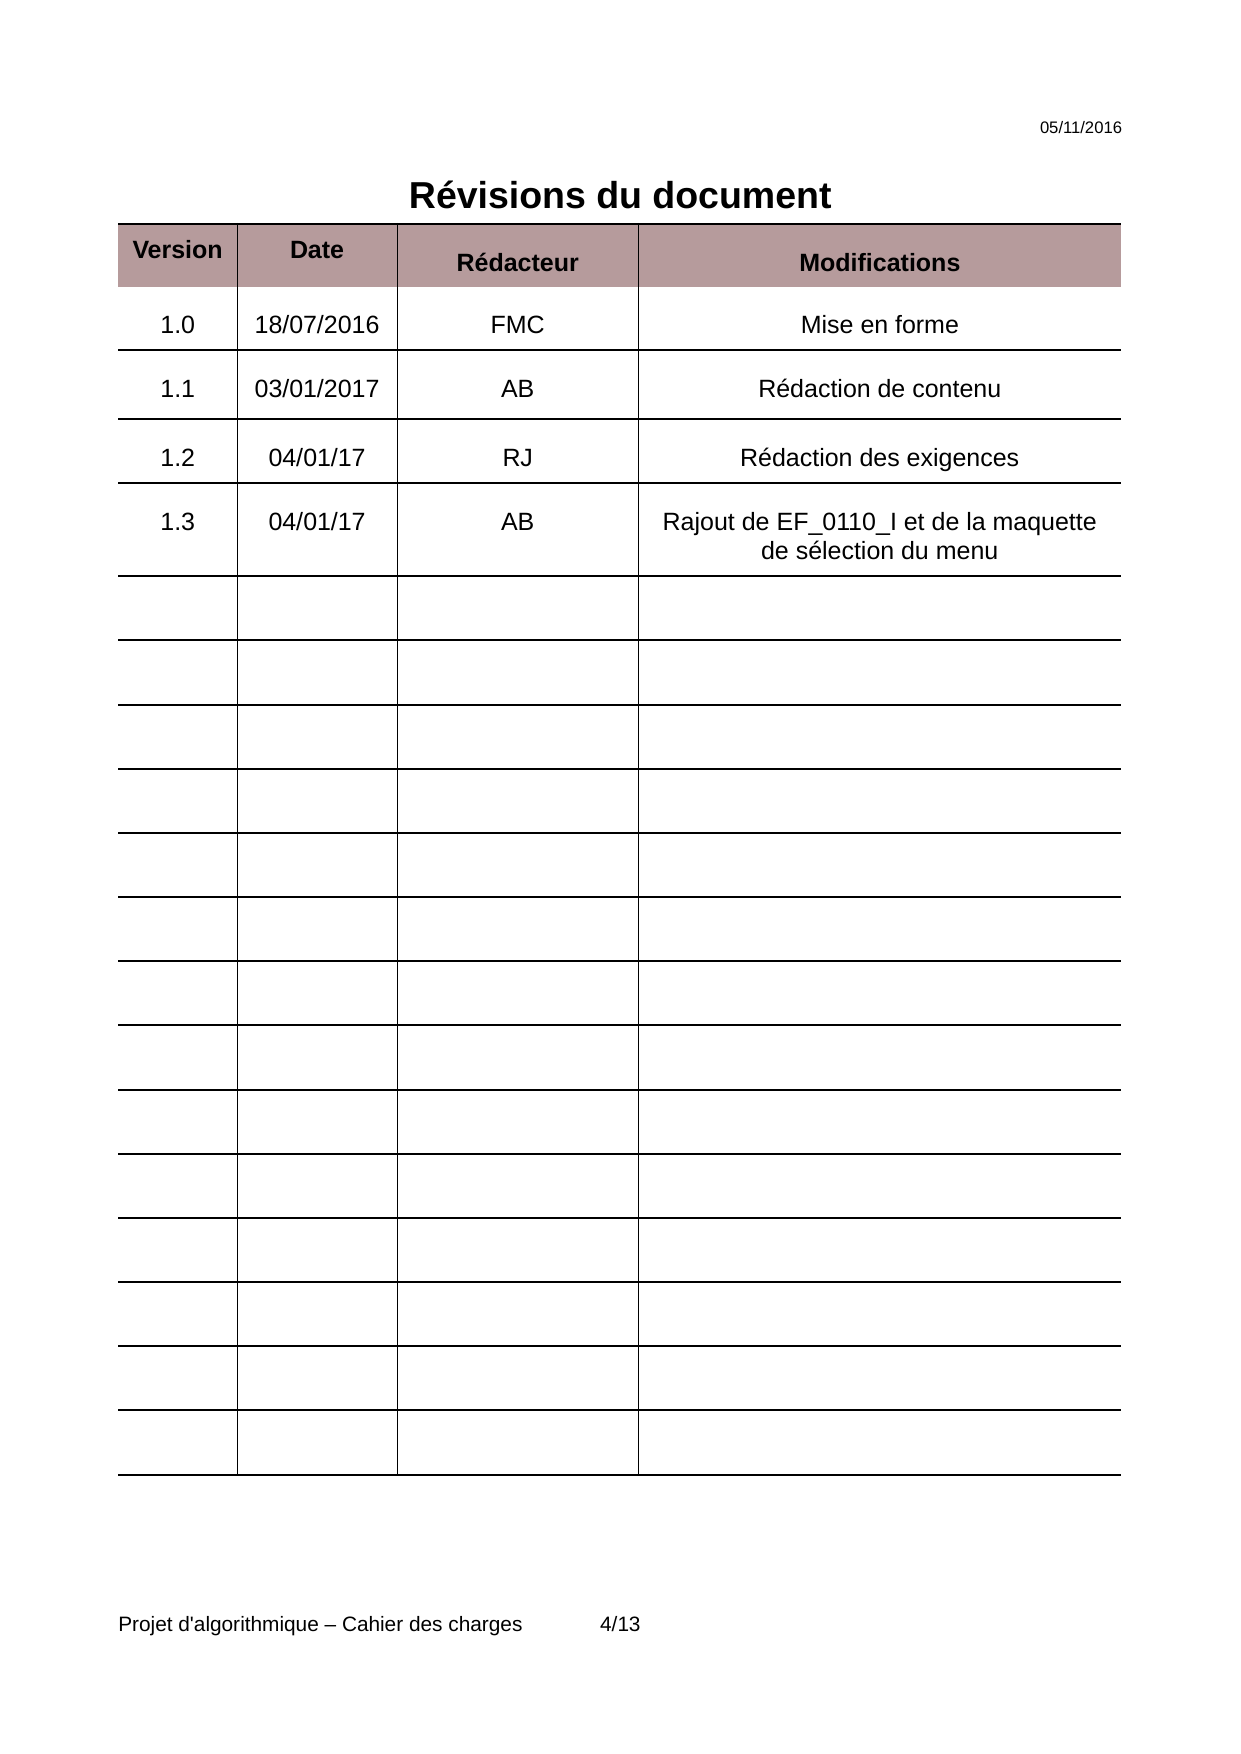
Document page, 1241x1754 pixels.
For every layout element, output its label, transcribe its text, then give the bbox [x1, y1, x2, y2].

table_cell [238, 706, 397, 768]
table_cell [398, 834, 638, 896]
table_cell 04/01/17 [238, 484, 397, 575]
table_cell [398, 962, 638, 1024]
table_cell [238, 1219, 397, 1281]
table_cell AB [398, 484, 638, 575]
table_cell [398, 1219, 638, 1281]
table_cell [238, 1026, 397, 1088]
table_cell [238, 770, 397, 832]
table_cell [639, 834, 1121, 896]
table_cell [238, 834, 397, 896]
table_cell Rajout de EF_0110_I et de la maquette de sélection du menu [639, 484, 1121, 575]
table_header Rédacteur [398, 225, 638, 287]
table_cell [118, 1347, 237, 1409]
table_cell [118, 1283, 237, 1345]
table_cell 1.2 [118, 420, 237, 482]
table_cell [398, 770, 638, 832]
table_cell [118, 834, 237, 896]
table_cell [639, 1283, 1121, 1345]
table_cell [639, 641, 1121, 703]
table_cell [639, 898, 1121, 960]
table_cell [639, 1411, 1121, 1473]
table_cell 18/07/2016 [238, 287, 397, 349]
table_cell [238, 898, 397, 960]
table_cell 03/01/2017 [238, 351, 397, 418]
table_cell [398, 1091, 638, 1153]
table_cell [118, 1155, 237, 1217]
table_cell [238, 1155, 397, 1217]
table_cell [639, 1155, 1121, 1217]
table_cell [398, 898, 638, 960]
table_cell [639, 1026, 1121, 1088]
table_cell [118, 641, 237, 703]
table_cell AB [398, 351, 638, 418]
table_header Version [118, 225, 237, 287]
table_cell [118, 770, 237, 832]
table_cell [238, 1091, 397, 1153]
table_cell [398, 1155, 638, 1217]
table_header Modifications [639, 225, 1121, 287]
table_cell [398, 1026, 638, 1088]
table_cell Rédaction de contenu [639, 351, 1121, 418]
table_cell [639, 706, 1121, 768]
table_cell RJ [398, 420, 638, 482]
table_cell Rédaction des exigences [639, 420, 1121, 482]
table_cell [639, 962, 1121, 1024]
table_cell [118, 1026, 237, 1088]
table_cell 1.3 [118, 484, 237, 575]
table_cell [398, 577, 638, 639]
table_cell [238, 641, 397, 703]
table_cell 04/01/17 [238, 420, 397, 482]
text Révisions du document [118, 173, 1122, 216]
table_cell [639, 1091, 1121, 1153]
table_cell [118, 706, 237, 768]
table_cell [639, 770, 1121, 832]
table_cell [238, 962, 397, 1024]
table_cell [639, 577, 1121, 639]
table_cell [398, 706, 638, 768]
table_cell [398, 1283, 638, 1345]
table_cell 1.0 [118, 287, 237, 349]
table_cell [118, 1091, 237, 1153]
table_cell [238, 577, 397, 639]
table_cell Mise en forme [639, 287, 1121, 349]
table_cell [398, 641, 638, 703]
table_cell 1.1 [118, 351, 237, 418]
table_cell [238, 1283, 397, 1345]
table_cell [118, 962, 237, 1024]
table_cell [118, 577, 237, 639]
table_cell [118, 898, 237, 960]
table_cell [639, 1347, 1121, 1409]
table_cell [118, 1219, 237, 1281]
table_header Date [238, 225, 397, 287]
table_cell [398, 1347, 638, 1409]
table_cell [118, 1411, 237, 1473]
table_cell [238, 1347, 397, 1409]
table_cell [639, 1219, 1121, 1281]
table_cell FMC [398, 287, 638, 349]
table_cell [238, 1411, 397, 1473]
table_cell [398, 1411, 638, 1473]
